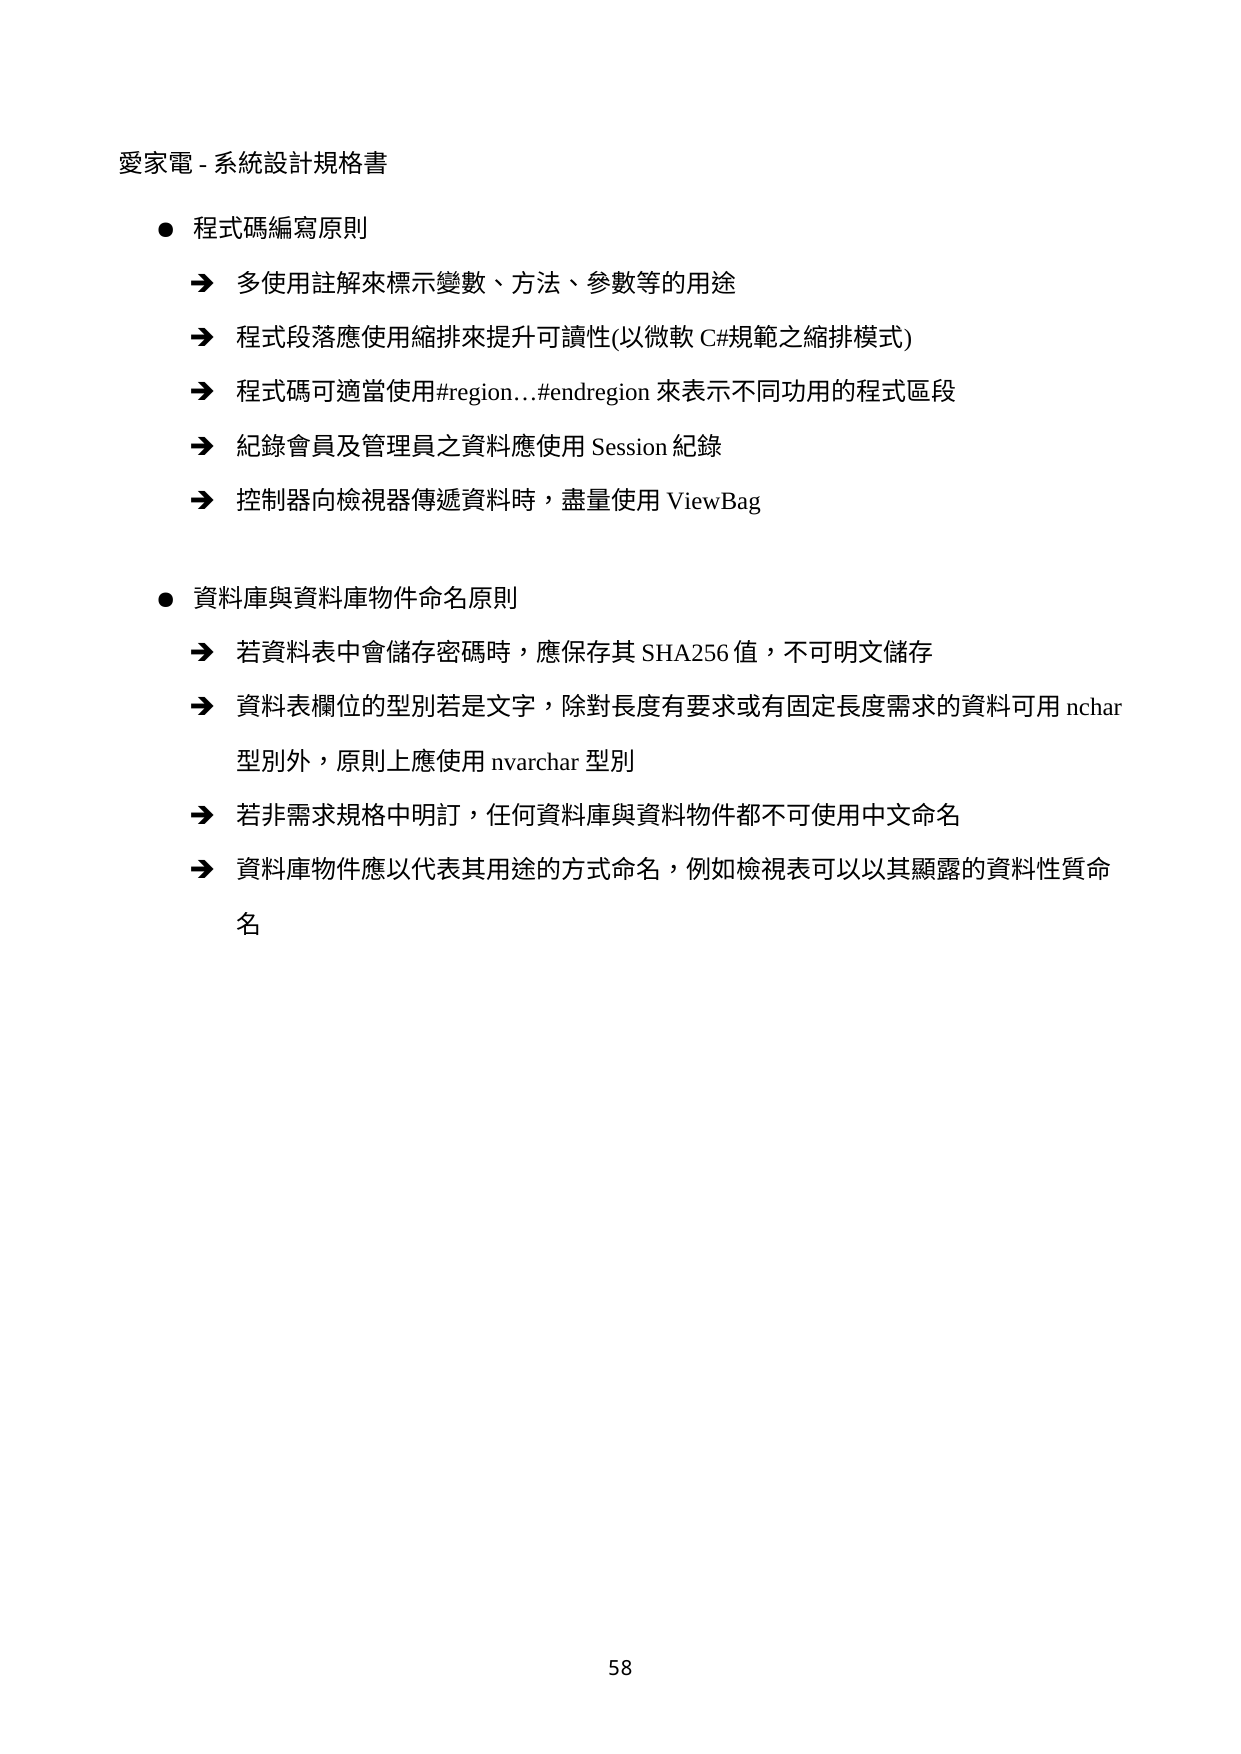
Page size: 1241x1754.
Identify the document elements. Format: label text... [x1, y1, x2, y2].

list 紀錄會員及管理員之資料應使用Session紀錄 [189, 426, 1122, 462]
list 若非需求規格中明訂，任何資料庫與資料物件都不可使用中文命名 [189, 796, 1122, 832]
list 資料表欄位的型別若是文字，除對長度有要求或有固定長度需求的資料可用nchar 型別外，原則上應使用nvarchar 型別 [189, 687, 1122, 777]
list 控制器向檢視器傳遞資料時，盡量使用ViewBag [189, 481, 1122, 517]
list 資料庫物件應以代表其用途的方式命名，例如檢視表可以以其顯露的資料性質命名 [189, 850, 1122, 941]
list 程式碼編寫原則 [156, 209, 1122, 245]
list 資料庫與資料庫物件命名原則 [156, 578, 1122, 614]
list 多使用註解來標示變數、方法、參數等的用途 [189, 263, 1122, 299]
list 程式段落應使用縮排來提升可讀性(以微軟C#規範之縮排模式) [189, 317, 1122, 354]
list 程式碼可適當使用#region…#endregion 來表示不同功用的程式區段 [189, 372, 1122, 408]
list 若資料表中會儲存密碼時，應保存其SHA256值，不可明文儲存 [189, 632, 1122, 669]
